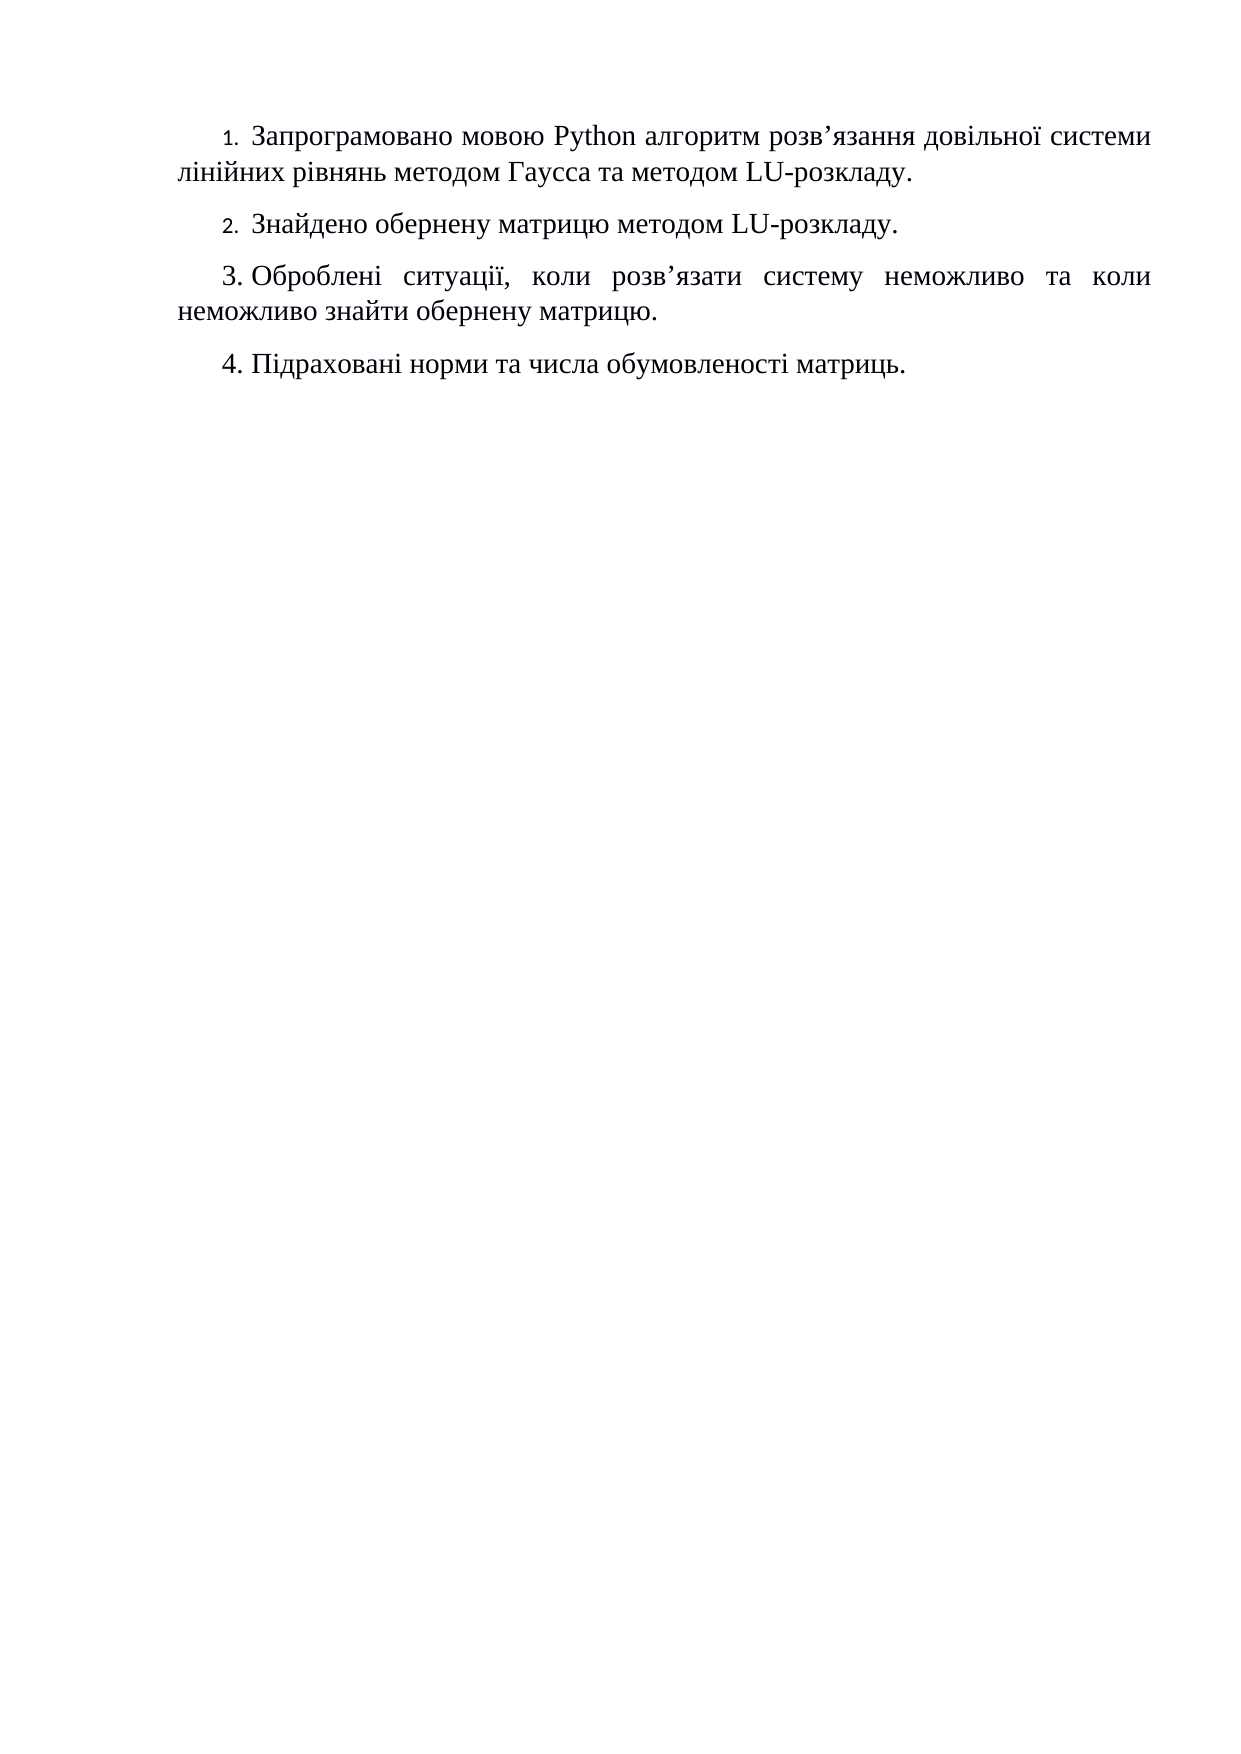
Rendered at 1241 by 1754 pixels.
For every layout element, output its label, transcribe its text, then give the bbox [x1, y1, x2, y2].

list Оброблені ситуації, коли розв’язати систему неможливо та коли неможливо знайти обернену матрицю. [177, 258, 1152, 327]
list Знайдено обернену матрицю методом LU-розкладу. [177, 206, 1152, 239]
list Запрограмовано мовою Python алгоритм розв’язання довільної системи лінійних рівнянь методом Гаусса та методом LU-розкладу. [177, 118, 1152, 187]
list Підраховані норми та числа обумовленості матриць. [177, 346, 1152, 379]
